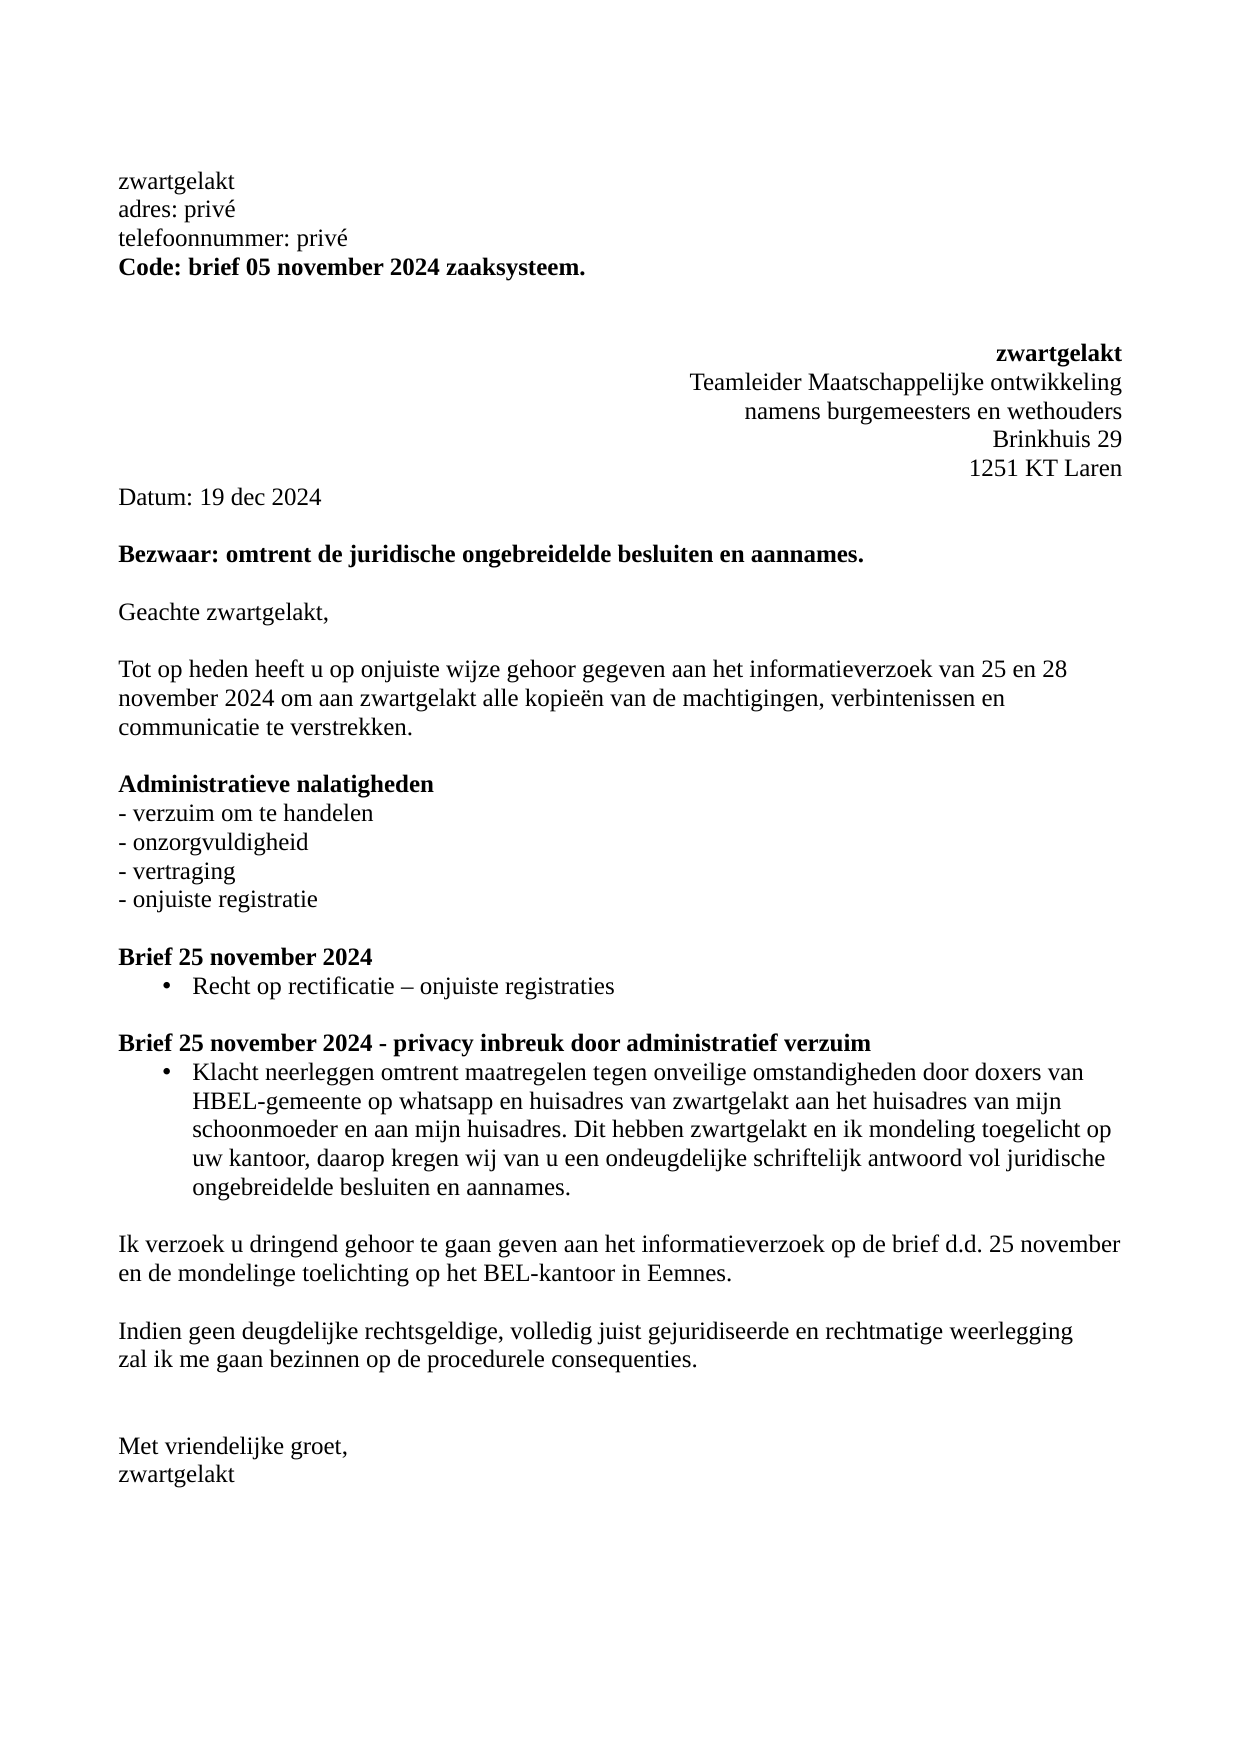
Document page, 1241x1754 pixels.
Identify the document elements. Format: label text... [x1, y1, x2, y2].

text Tot op heden heeft u op onjuiste wijze gehoor gegeven aan het informatieverzoek van 25 en 28 november 2024 om aan zwartgelakt alle kopieën van de machtigingen, verbintenissen en communicatie te verstrekken. [118, 654, 1122, 741]
text zwartgelakt [118, 166, 1122, 194]
text Indien geen deugdelijke rechtsgeldige, volledig juist gejuridiseerde en rechtmatige weerlegging zal ik me gaan bezinnen op de procedurele consequenties. [118, 1316, 1122, 1373]
text Administratieve nalatigheden - verzuim om te handelen - onzorgvuldigheid - vertraging - onjuiste registratie [118, 769, 1122, 913]
text Geachte zwartgelakt, [118, 597, 1122, 626]
text Ik verzoek u dringend gehoor te gaan geven aan het informatieverzoek op de brief d.d. 25 november en de mondelinge toelichting op het BEL-kantoor in Eemnes. [118, 1229, 1122, 1287]
text Code: brief 05 november 2024 zaaksysteem. [118, 252, 1122, 281]
text Datum: 19 dec 2024 [118, 482, 1122, 511]
text zwartgelakt [118, 1459, 1122, 1488]
text adres: privé telefoonnummer: privé [118, 194, 1122, 252]
text Brief 25 november 2024 - privacy inbreuk door administratief verzuim [118, 999, 1122, 1057]
text Met vriendelijke groet, [118, 1402, 1122, 1459]
text zwartgelakt Teamleider Maatschappelijke ontwikkeling namens burgemeesters en wethouders Brinkhuis 29 1251 KT Laren [118, 309, 1122, 482]
text Bezwaar: omtrent de juridische ongebreidelde besluiten en aannames. [118, 539, 1122, 597]
list Recht op rectificatie – onjuiste registraties [162, 971, 1122, 999]
text Brief 25 november 2024 [118, 942, 1122, 971]
list Klacht neerleggen omtrent maatregelen tegen onveilige omstandigheden door doxers van HBEL-gemeente op whatsapp en huisadres van zwartgelakt aan het huisadres van mijn schoonmoeder en aan mijn huisadres. Dit hebben zwartgelakt en ik mondeling toegelicht op uw kantoor, daarop kregen wij van u een ondeugdelijke schriftelijk antwoord vol juridische ongebreidelde besluiten en aannames. [162, 1057, 1122, 1201]
